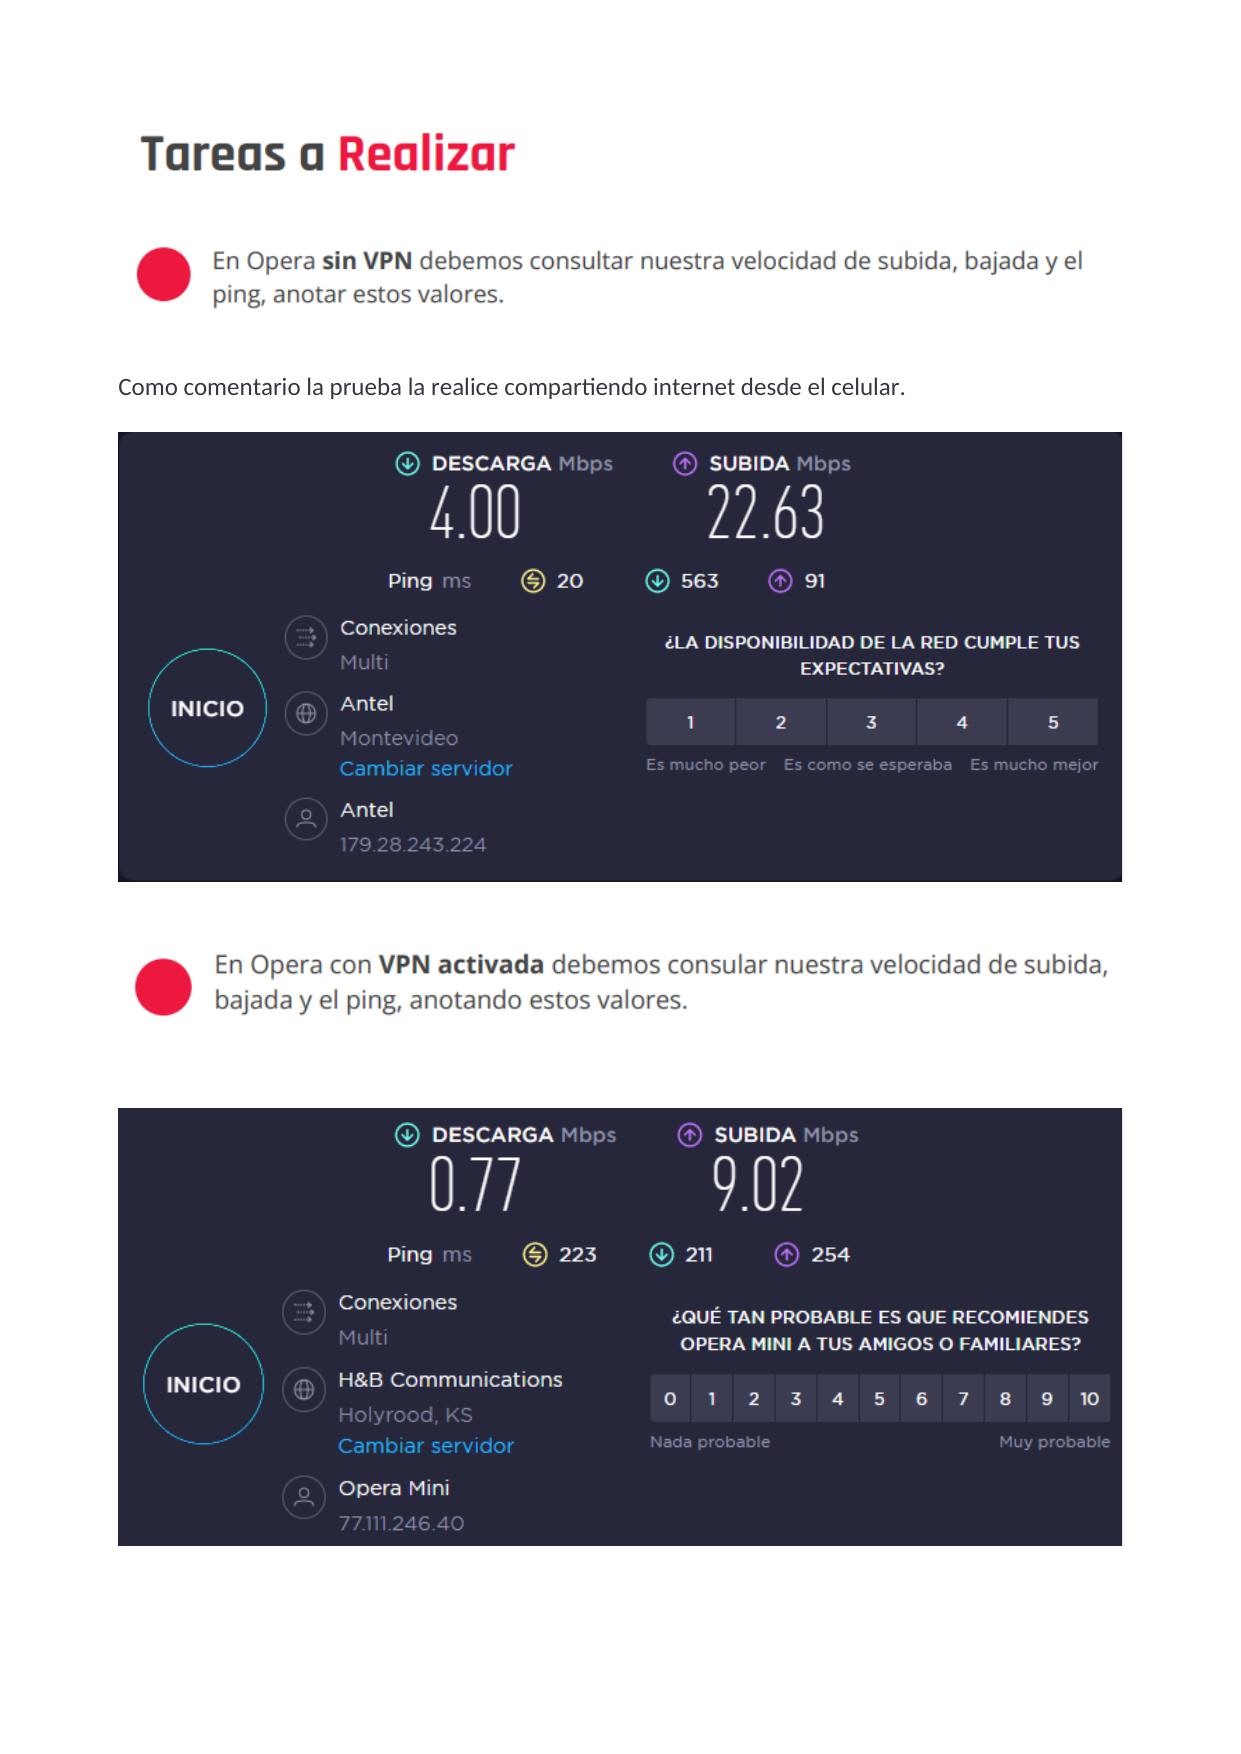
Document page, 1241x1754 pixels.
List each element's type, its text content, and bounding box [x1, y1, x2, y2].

picture [118, 1108, 1123, 1546]
picture [118, 926, 1123, 1036]
picture [118, 432, 1123, 882]
picture [118, 118, 1123, 341]
text Como comentario la prueba la realice compartiendo internet desde el celular. [118, 371, 1122, 402]
